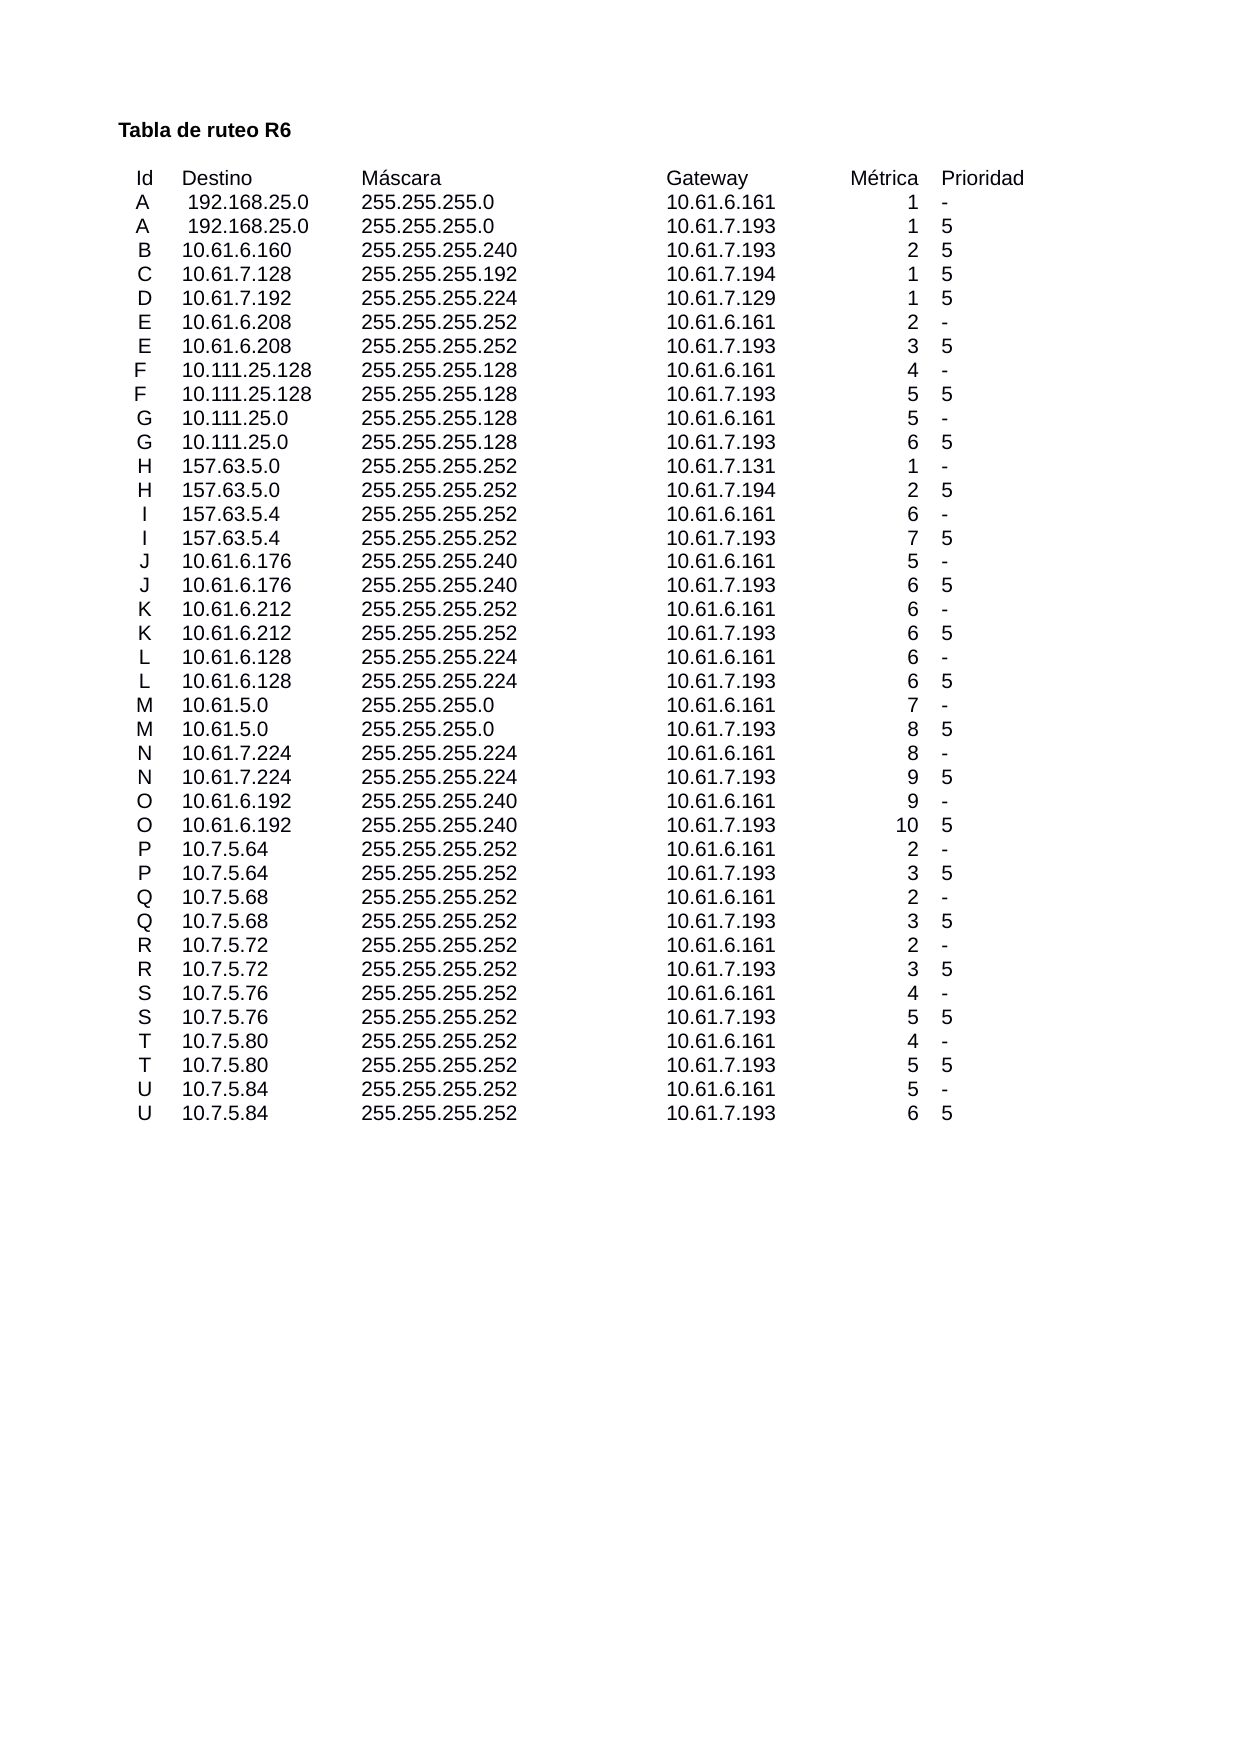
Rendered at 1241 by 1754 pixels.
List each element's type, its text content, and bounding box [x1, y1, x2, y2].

table_cell H [119, 478, 170, 501]
table_cell 5 [930, 334, 1050, 358]
table_cell 5 [930, 382, 1050, 406]
table_cell 10.61.6.161 [655, 358, 828, 382]
table_cell 255.255.255.252 [350, 957, 655, 981]
table_cell 10.61.7.129 [655, 286, 828, 310]
table_cell 10.61.6.160 [170, 238, 350, 262]
table_cell F [119, 382, 170, 406]
table_cell 10.7.5.72 [170, 957, 350, 981]
table_cell U [119, 1076, 170, 1100]
table_cell 255.255.255.252 [350, 454, 655, 477]
table_cell - [930, 1076, 1050, 1100]
table_cell 10.111.25.0 [170, 406, 350, 429]
table_cell 192.168.25.0 [170, 214, 350, 238]
table_cell 255.255.255.252 [350, 837, 655, 861]
table_cell 10.61.7.224 [170, 765, 350, 789]
table_cell 2 [828, 238, 930, 262]
table_cell 10.61.6.208 [170, 334, 350, 358]
table_cell 255.255.255.252 [350, 933, 655, 957]
table_cell 9 [828, 789, 930, 813]
table_cell 255.255.255.252 [350, 501, 655, 525]
table_cell 10.7.5.68 [170, 909, 350, 933]
table_cell 10.111.25.128 [170, 382, 350, 406]
table_cell 255.255.255.252 [350, 478, 655, 501]
table_cell 10.7.5.68 [170, 885, 350, 909]
table_cell 5 [828, 406, 930, 429]
table_cell 4 [828, 1029, 930, 1052]
table_cell 10.111.25.128 [170, 358, 350, 382]
table_cell 255.255.255.252 [350, 861, 655, 885]
table_cell 10.61.7.193 [655, 669, 828, 693]
table_cell 10.7.5.64 [170, 837, 350, 861]
table_cell 1 [828, 262, 930, 286]
table_cell - [930, 1029, 1050, 1052]
table_cell 5 [930, 262, 1050, 286]
table_cell 157.63.5.4 [170, 501, 350, 525]
table_cell 6 [828, 430, 930, 453]
table_cell I [119, 525, 170, 549]
table_cell M [119, 717, 170, 741]
table_cell 10.61.7.193 [655, 238, 828, 262]
table_cell 5 [930, 861, 1050, 885]
table_cell P [119, 861, 170, 885]
table_cell 10.61.7.193 [655, 1100, 828, 1124]
table_cell 2 [828, 933, 930, 957]
table_cell 255.255.255.252 [350, 1005, 655, 1028]
table_cell 255.255.255.128 [350, 358, 655, 382]
table_cell 157.63.5.0 [170, 478, 350, 501]
table_cell 5 [828, 1053, 930, 1076]
table_cell 5 [828, 382, 930, 406]
table_cell 10.61.6.161 [655, 693, 828, 717]
table_cell 6 [828, 597, 930, 621]
table_cell 9 [828, 765, 930, 789]
table_cell 10.7.5.80 [170, 1053, 350, 1076]
table_cell 255.255.255.0 [350, 717, 655, 741]
table_cell 10.61.7.193 [655, 214, 828, 238]
table_cell 255.255.255.128 [350, 430, 655, 453]
table_cell 5 [828, 1005, 930, 1028]
table_cell 5 [930, 909, 1050, 933]
table_cell 10.7.5.76 [170, 1005, 350, 1028]
table_cell 255.255.255.240 [350, 238, 655, 262]
table_cell 3 [828, 909, 930, 933]
table_cell 255.255.255.128 [350, 406, 655, 429]
table_cell 10.61.7.194 [655, 478, 828, 501]
table_cell 3 [828, 334, 930, 358]
table_header Prioridad [930, 166, 1050, 190]
table_cell 5 [930, 621, 1050, 645]
table_cell 6 [828, 645, 930, 669]
table_cell 255.255.255.252 [350, 981, 655, 1004]
table_cell N [119, 741, 170, 765]
table_cell 6 [828, 621, 930, 645]
table_cell 10.61.6.161 [655, 597, 828, 621]
table_cell F [119, 358, 170, 382]
table_cell 10 [828, 813, 930, 837]
table_cell 5 [828, 1076, 930, 1100]
table_cell 10.61.6.176 [170, 573, 350, 597]
table_cell 255.255.255.252 [350, 334, 655, 358]
table_cell 10.61.7.194 [655, 262, 828, 286]
table_cell J [119, 573, 170, 597]
table_header Métrica [828, 166, 930, 190]
table_cell 8 [828, 717, 930, 741]
table_cell 10.61.7.193 [655, 813, 828, 837]
table_cell J [119, 549, 170, 573]
table_cell G [119, 406, 170, 429]
table_header Destino [170, 166, 350, 190]
table_cell S [119, 1005, 170, 1028]
table_cell E [119, 334, 170, 358]
table_cell O [119, 813, 170, 837]
table_cell 10.61.7.193 [655, 430, 828, 453]
table_cell 10.61.6.161 [655, 406, 828, 429]
table_cell 255.255.255.252 [350, 1076, 655, 1100]
table_cell 5 [930, 1005, 1050, 1028]
table_cell D [119, 286, 170, 310]
table_cell 10.61.6.212 [170, 597, 350, 621]
table_cell L [119, 645, 170, 669]
table_cell H [119, 454, 170, 477]
table_cell 157.63.5.0 [170, 454, 350, 477]
table_cell T [119, 1029, 170, 1052]
table_cell 255.255.255.224 [350, 741, 655, 765]
table_cell - [930, 645, 1050, 669]
table_cell - [930, 693, 1050, 717]
table_cell 5 [930, 573, 1050, 597]
table_cell 255.255.255.252 [350, 909, 655, 933]
table_cell 255.255.255.240 [350, 789, 655, 813]
table_cell 10.61.7.193 [655, 334, 828, 358]
table_cell 255.255.255.240 [350, 549, 655, 573]
table_cell 10.61.7.131 [655, 454, 828, 477]
table_cell S [119, 981, 170, 1004]
table_cell - [930, 837, 1050, 861]
table_cell 255.255.255.0 [350, 190, 655, 214]
table_cell 10.61.6.208 [170, 310, 350, 334]
table_cell 10.7.5.72 [170, 933, 350, 957]
table_cell 10.61.5.0 [170, 717, 350, 741]
table_cell M [119, 693, 170, 717]
table_cell 255.255.255.240 [350, 813, 655, 837]
table_cell 5 [930, 765, 1050, 789]
table_cell 5 [930, 286, 1050, 310]
table_cell 1 [828, 214, 930, 238]
table_cell 10.61.7.193 [655, 957, 828, 981]
table_cell 10.61.7.193 [655, 909, 828, 933]
table_cell 10.61.7.193 [655, 525, 828, 549]
table_cell 255.255.255.252 [350, 885, 655, 909]
table_cell 3 [828, 957, 930, 981]
table_cell - [930, 981, 1050, 1004]
table_cell E [119, 310, 170, 334]
table_cell 10.61.7.193 [655, 717, 828, 741]
table_cell - [930, 310, 1050, 334]
table_cell 255.255.255.252 [350, 525, 655, 549]
table_cell 255.255.255.252 [350, 1053, 655, 1076]
table_cell 255.255.255.224 [350, 286, 655, 310]
table_cell N [119, 765, 170, 789]
table_cell G [119, 430, 170, 453]
table_cell 10.61.6.176 [170, 549, 350, 573]
table_cell 255.255.255.252 [350, 310, 655, 334]
table_cell 5 [930, 525, 1050, 549]
table_cell 255.255.255.252 [350, 1029, 655, 1052]
table_cell - [930, 406, 1050, 429]
table_cell 255.255.255.224 [350, 669, 655, 693]
table_cell K [119, 621, 170, 645]
table_cell 255.255.255.192 [350, 262, 655, 286]
table_cell - [930, 501, 1050, 525]
table_cell - [930, 454, 1050, 477]
table_cell - [930, 789, 1050, 813]
table_cell 10.7.5.76 [170, 981, 350, 1004]
table_cell 5 [930, 430, 1050, 453]
table_cell 10.61.7.193 [655, 621, 828, 645]
table_cell - [930, 885, 1050, 909]
table_cell 10.61.6.161 [655, 981, 828, 1004]
table_cell 1 [828, 190, 930, 214]
table_cell 10.61.7.192 [170, 286, 350, 310]
table_header Id [119, 166, 170, 190]
table_cell 157.63.5.4 [170, 525, 350, 549]
table_cell A [119, 214, 170, 238]
table_cell 5 [930, 813, 1050, 837]
table_cell 255.255.255.252 [350, 621, 655, 645]
table_cell - [930, 358, 1050, 382]
table_cell K [119, 597, 170, 621]
table_cell 5 [930, 717, 1050, 741]
table_cell - [930, 190, 1050, 214]
text Tabla de ruteo R6 [118, 118, 1122, 142]
table_cell 10.61.6.161 [655, 1029, 828, 1052]
table_cell 5 [930, 669, 1050, 693]
table_cell 7 [828, 693, 930, 717]
table_cell 3 [828, 861, 930, 885]
table_cell 10.61.6.161 [655, 885, 828, 909]
table_cell 255.255.255.252 [350, 597, 655, 621]
table_cell 10.61.7.193 [655, 1005, 828, 1028]
table_cell 255.255.255.224 [350, 645, 655, 669]
table_cell 2 [828, 837, 930, 861]
table_cell 6 [828, 1100, 930, 1124]
table_cell 10.61.6.192 [170, 789, 350, 813]
table_cell 255.255.255.0 [350, 214, 655, 238]
table_cell 255.255.255.252 [350, 1100, 655, 1124]
table_header Máscara [350, 166, 655, 190]
table_header Gateway [655, 166, 828, 190]
table_cell 5 [930, 1100, 1050, 1124]
table_cell 5 [930, 238, 1050, 262]
table_cell L [119, 669, 170, 693]
table_cell 5 [930, 478, 1050, 501]
table_cell Q [119, 909, 170, 933]
table_cell 255.255.255.224 [350, 765, 655, 789]
table_cell 10.61.7.128 [170, 262, 350, 286]
table_cell 255.255.255.128 [350, 382, 655, 406]
table_cell 10.61.7.193 [655, 1053, 828, 1076]
table_cell 10.61.6.161 [655, 837, 828, 861]
table_cell 5 [828, 549, 930, 573]
table_cell 6 [828, 669, 930, 693]
table_cell 10.7.5.84 [170, 1100, 350, 1124]
table_cell 10.61.6.128 [170, 645, 350, 669]
table_cell - [930, 741, 1050, 765]
table_cell 2 [828, 885, 930, 909]
table_cell - [930, 933, 1050, 957]
table_cell 10.61.6.128 [170, 669, 350, 693]
table_cell T [119, 1053, 170, 1076]
table_cell 10.61.6.161 [655, 645, 828, 669]
table_cell R [119, 957, 170, 981]
table_cell B [119, 238, 170, 262]
table_cell 10.7.5.84 [170, 1076, 350, 1100]
table_cell 10.61.6.161 [655, 501, 828, 525]
table_cell - [930, 597, 1050, 621]
table_cell 10.61.6.161 [655, 190, 828, 214]
table_cell 10.61.7.193 [655, 861, 828, 885]
table_cell C [119, 262, 170, 286]
table_cell 2 [828, 478, 930, 501]
table_cell 10.61.6.161 [655, 310, 828, 334]
table_cell R [119, 933, 170, 957]
table_cell I [119, 501, 170, 525]
table_cell 10.7.5.80 [170, 1029, 350, 1052]
table_cell 10.61.5.0 [170, 693, 350, 717]
table_cell 10.61.7.224 [170, 741, 350, 765]
table_cell 2 [828, 310, 930, 334]
table_cell U [119, 1100, 170, 1124]
table_cell 4 [828, 981, 930, 1004]
table_cell P [119, 837, 170, 861]
table_cell 10.61.6.161 [655, 741, 828, 765]
table_cell 8 [828, 741, 930, 765]
table_cell 10.61.6.161 [655, 789, 828, 813]
table_cell 6 [828, 573, 930, 597]
table_cell 1 [828, 286, 930, 310]
table_cell O [119, 789, 170, 813]
table_cell 10.61.6.161 [655, 1076, 828, 1100]
table_cell A [119, 190, 170, 214]
table_cell 7 [828, 525, 930, 549]
table_cell 192.168.25.0 [170, 190, 350, 214]
table_cell 255.255.255.0 [350, 693, 655, 717]
table_cell 10.61.6.161 [655, 549, 828, 573]
table_cell 10.61.6.192 [170, 813, 350, 837]
table_cell 10.61.7.193 [655, 382, 828, 406]
table_cell 1 [828, 454, 930, 477]
table_cell 10.61.7.193 [655, 573, 828, 597]
table_cell - [930, 549, 1050, 573]
table_cell 5 [930, 214, 1050, 238]
table_cell 255.255.255.240 [350, 573, 655, 597]
table_cell Q [119, 885, 170, 909]
table_cell 6 [828, 501, 930, 525]
table_cell 10.61.6.161 [655, 933, 828, 957]
table_cell 5 [930, 1053, 1050, 1076]
table_cell 4 [828, 358, 930, 382]
table_cell 10.61.6.212 [170, 621, 350, 645]
table_cell 10.111.25.0 [170, 430, 350, 453]
table_cell 5 [930, 957, 1050, 981]
table_cell 10.7.5.64 [170, 861, 350, 885]
table_cell 10.61.7.193 [655, 765, 828, 789]
